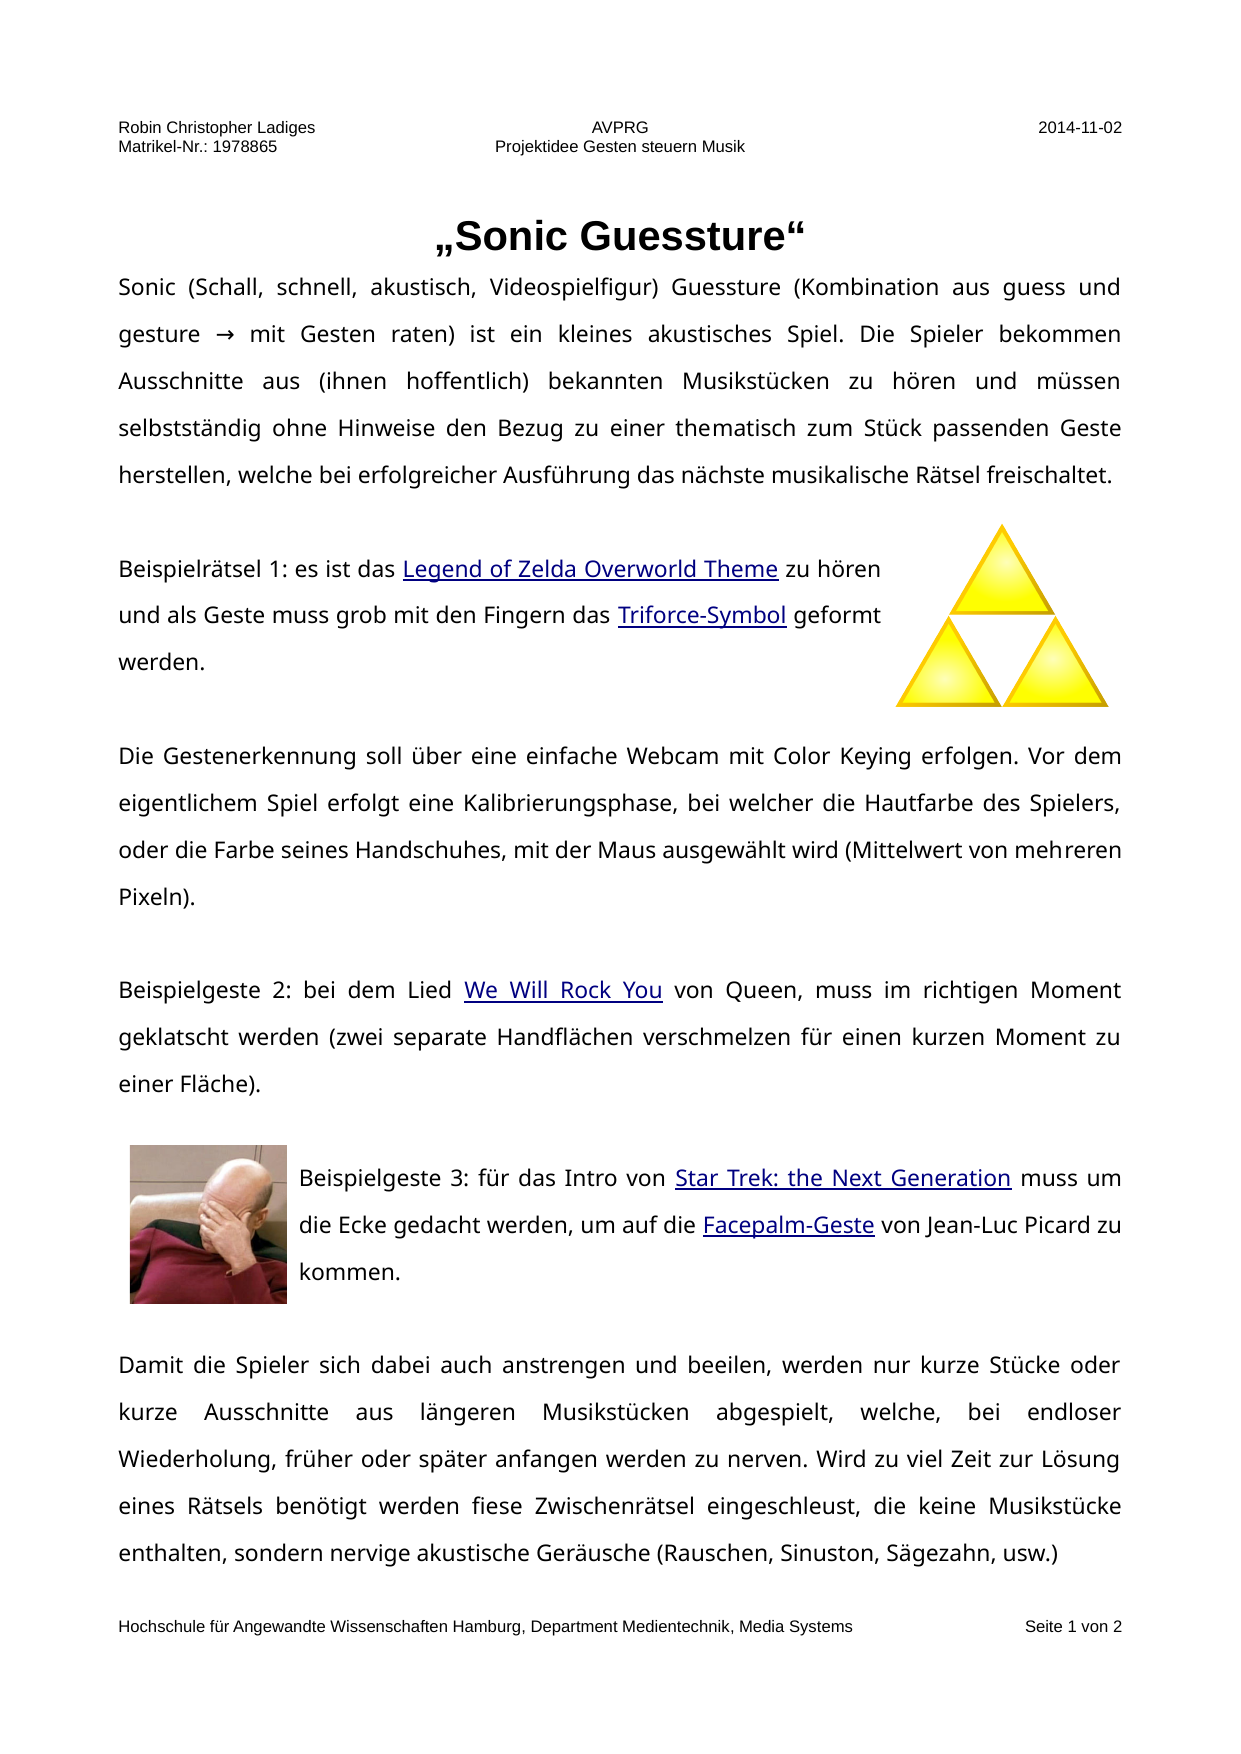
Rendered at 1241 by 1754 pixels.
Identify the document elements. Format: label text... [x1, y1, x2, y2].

text [118, 1133, 299, 1315]
text Beispielgeste 3: für das Intro von Star Trek: the Next Generation muss um die Ecke gedacht werden, um auf die Facepalm-Geste von Jean-Luc Picard zu kom­men. [300, 1162, 1122, 1287]
text Beispielrätsel 1: es ist das Legend of Zelda Overworld Theme zu hören und als Geste muss grob mit den Fingern das Triforce-Symbol geformt werden. [118, 553, 881, 678]
text Die Gestenerkennung soll über eine einfache Webcam mit Color Keying er­folgen. Vor dem eigentlichem Spiel erfolgt eine Kalibrierungsphase, bei welcher die Hautfarbe des Spielers, oder die Farbe seines Handschuhes, mit der Maus ausgewählt wird (Mittelwert von meh­reren Pixeln). [118, 740, 1122, 912]
picture [893, 521, 1111, 709]
text Damit die Spieler sich dabei auch anstrengen und beeilen, werden nur kurze Stücke oder kurze Ausschnitte aus längeren Musikstücken abgespielt, welche, bei endloser Wiederholung, früher oder später anfangen werden zu nerven. Wird zu viel Zeit zur Lösung eines Rätsels benötigt werden fie­se Zwischenrätsel eingeschleust, die keine Musikstücke enthalten, sondern nervige akustische Ge­räusche (Rauschen, Sinuston, Sägezahn, usw.) [118, 1349, 1122, 1568]
text Beispielgeste 2: bei dem Lied We Will Rock You von Queen, muss im richtigen Moment geklatscht werden (zwei separate Handflächen verschmelzen für einen kurzen Moment zu einer Fläche). [118, 974, 1122, 1099]
picture [129, 1145, 287, 1304]
text [882, 510, 1122, 720]
text Sonic (Schall, schnell, akustisch, Videospielfigur) Guessture (Kombination aus guess und gesture → mit Gesten raten) ist ein kleines akustisches Spiel. Die Spieler bekommen Ausschnitte aus (ihnen hoffentlich) bekannten Musikstücken zu hören und müssen selbstständig ohne Hinweise den Bezug zu einer the­matisch zum Stück passenden Geste herstellen, welche bei erfolgreicher Ausführung das nächste musikalische Rätsel freischaltet. [118, 271, 1122, 490]
title „Sonic Guessture“ [118, 211, 1122, 259]
